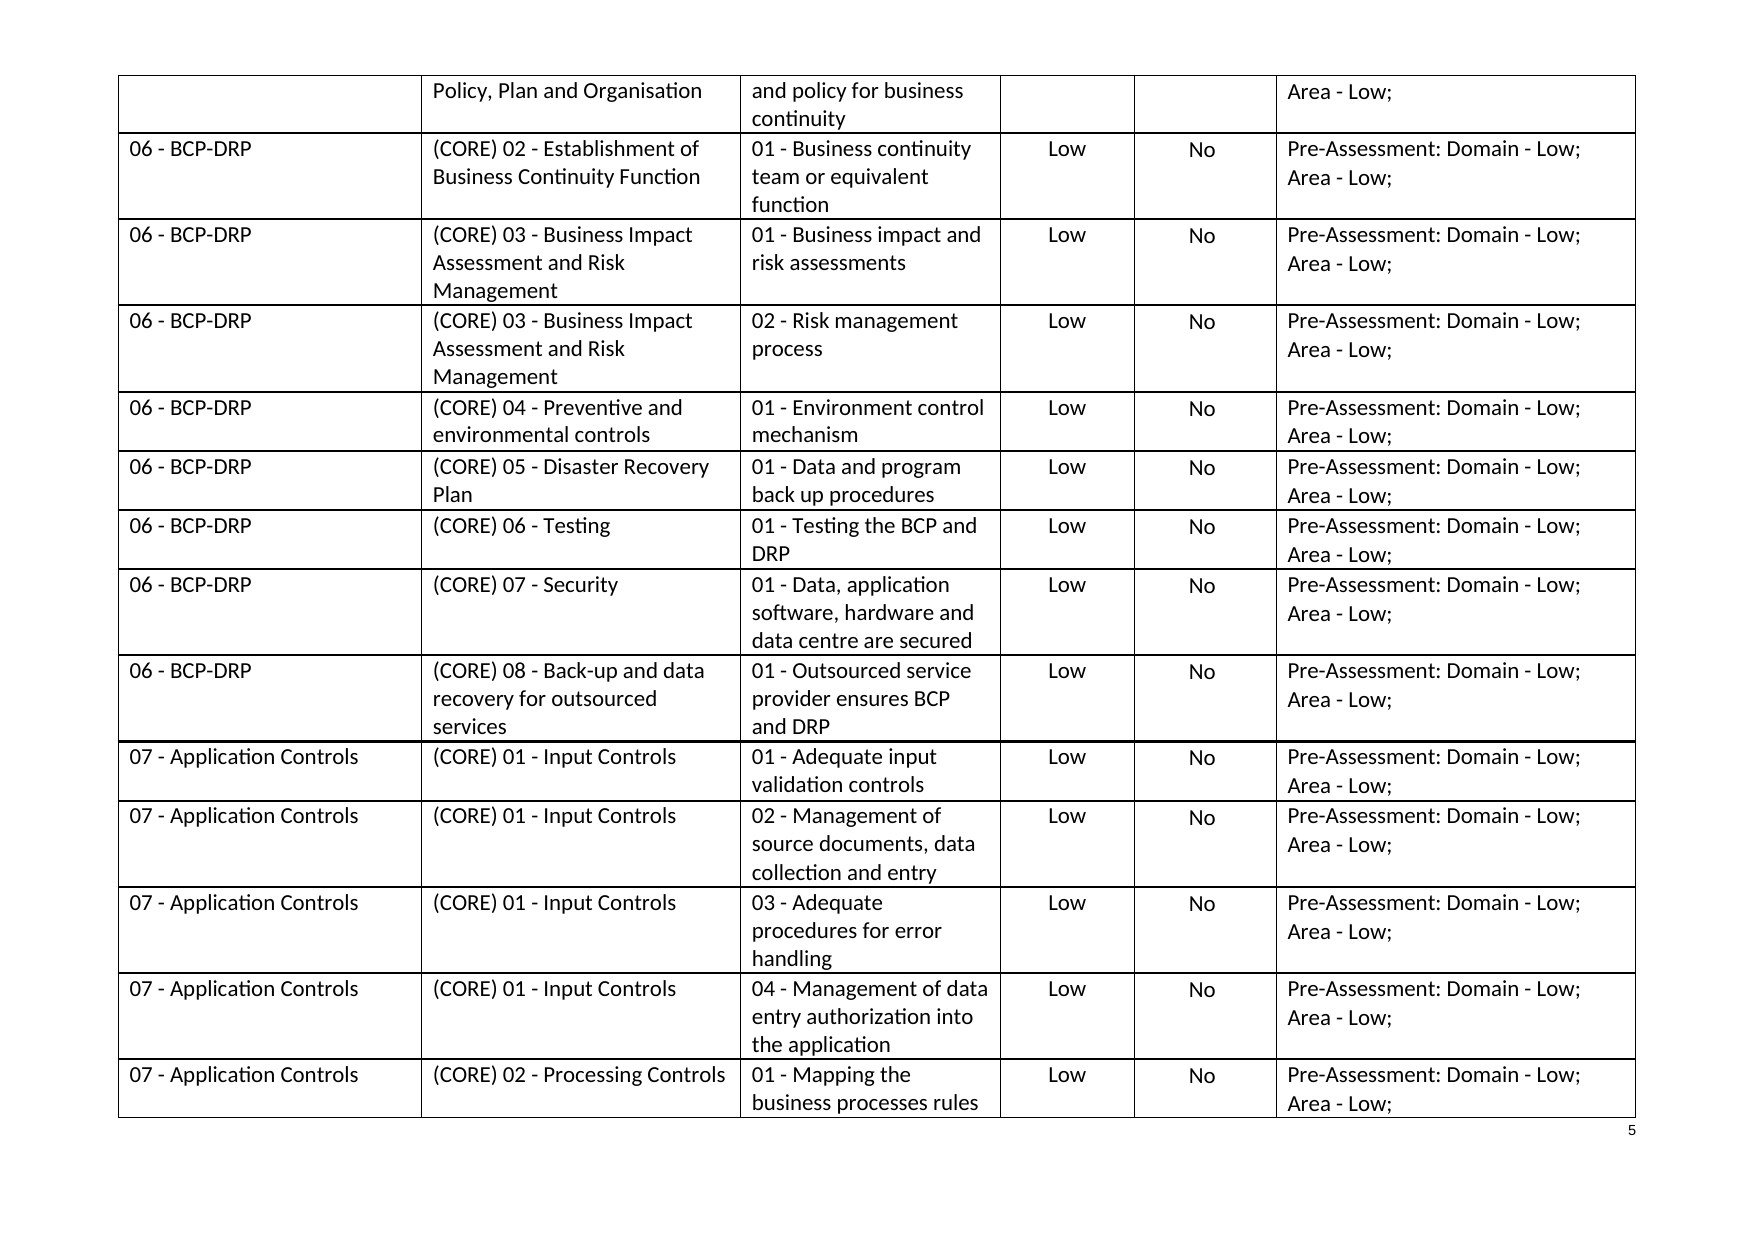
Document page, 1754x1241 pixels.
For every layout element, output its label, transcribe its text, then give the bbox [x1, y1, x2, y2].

table_header No [1135, 974, 1276, 1058]
table_header (CORE) 04 - Preventive and environmental controls [422, 393, 740, 450]
table_header [1001, 76, 1134, 132]
table_header 07 - Application Controls [119, 1060, 421, 1117]
table_header 01 - Testing the BCP and DRP [741, 511, 1000, 568]
table_header Pre-Assessment: Domain - Low; Area - Low; [1277, 743, 1635, 799]
table_header Pre-Assessment: Domain - Low; Area - Low; [1277, 1060, 1635, 1117]
table_header (CORE) 03 - Business Impact Assessment and Risk Management [422, 306, 740, 391]
table_header 07 - Application Controls [119, 888, 421, 972]
table_header No [1135, 134, 1276, 218]
table_header and policy for business continuity [741, 76, 1000, 132]
table_header No [1135, 306, 1276, 391]
table_header No [1135, 511, 1276, 568]
table_header No [1135, 393, 1276, 450]
table_header 06 - BCP-DRP [119, 134, 421, 218]
table_header (CORE) 01 - Input Controls [422, 802, 740, 886]
table_header Low [1001, 393, 1134, 450]
table_header 03 - Adequate procedures for error handling [741, 888, 1000, 972]
table_header (CORE) 03 - Business Impact Assessment and Risk Management [422, 220, 740, 304]
table_header No [1135, 570, 1276, 654]
table_header Pre-Assessment: Domain - Low; Area - Low; [1277, 974, 1635, 1058]
table_header (CORE) 01 - Input Controls [422, 974, 740, 1058]
table_header Pre-Assessment: Domain - Low; Area - Low; [1277, 393, 1635, 450]
table_header 01 - Outsourced service provider ensures BCP and DRP [741, 656, 1000, 740]
table_header 06 - BCP-DRP [119, 452, 421, 509]
table_header Low [1001, 974, 1134, 1058]
table_header (CORE) 08 - Back-up and data recovery for outsourced services [422, 656, 740, 740]
table_header 06 - BCP-DRP [119, 656, 421, 740]
table_header 06 - BCP-DRP [119, 570, 421, 654]
table_header 01 - Data and program back up procedures [741, 452, 1000, 509]
table_header Low [1001, 306, 1134, 391]
table_header 01 - Business impact and risk assessments [741, 220, 1000, 304]
table_header (CORE) 05 - Disaster Recovery Plan [422, 452, 740, 509]
table_header 01 - Data, application software, hardware and data centre are secured [741, 570, 1000, 654]
table_header (CORE) 01 - Input Controls [422, 743, 740, 799]
table_header [119, 76, 421, 132]
table_header 01 - Mapping the business processes rules [741, 1060, 1000, 1117]
table_header Area - Low; [1277, 76, 1635, 132]
table_header Pre-Assessment: Domain - Low; Area - Low; [1277, 570, 1635, 654]
table_header 06 - BCP-DRP [119, 511, 421, 568]
table_header No [1135, 743, 1276, 799]
table_header 01 - Adequate input validation controls [741, 743, 1000, 799]
table_header 07 - Application Controls [119, 743, 421, 799]
table_header Pre-Assessment: Domain - Low; Area - Low; [1277, 802, 1635, 886]
table_header Low [1001, 743, 1134, 799]
table_header Low [1001, 452, 1134, 509]
table_header Pre-Assessment: Domain - Low; Area - Low; [1277, 134, 1635, 218]
table_header 04 - Management of data entry authorization into the application [741, 974, 1000, 1058]
table_header Policy, Plan and Organisation [422, 76, 740, 132]
table_header No [1135, 1060, 1276, 1117]
table_header Low [1001, 1060, 1134, 1117]
table_header Low [1001, 511, 1134, 568]
table_header 02 - Management of source documents, data collection and entry [741, 802, 1000, 886]
table_header (CORE) 02 - Processing Controls [422, 1060, 740, 1117]
table_header 07 - Application Controls [119, 802, 421, 886]
table_header Pre-Assessment: Domain - Low; Area - Low; [1277, 452, 1635, 509]
table_header Low [1001, 134, 1134, 218]
table_header [1135, 76, 1276, 132]
table_header 01 - Environment control mechanism [741, 393, 1000, 450]
table_header 06 - BCP-DRP [119, 306, 421, 391]
table_header Pre-Assessment: Domain - Low; Area - Low; [1277, 511, 1635, 568]
table_header 01 - Business continuity team or equivalent function [741, 134, 1000, 218]
table_header 07 - Application Controls [119, 974, 421, 1058]
table_header (CORE) 07 - Security [422, 570, 740, 654]
table_header No [1135, 802, 1276, 886]
table_header 02 - Risk management process [741, 306, 1000, 391]
table_header Pre-Assessment: Domain - Low; Area - Low; [1277, 220, 1635, 304]
table_header Pre-Assessment: Domain - Low; Area - Low; [1277, 306, 1635, 391]
table_header 06 - BCP-DRP [119, 393, 421, 450]
table_header 06 - BCP-DRP [119, 220, 421, 304]
table_header No [1135, 656, 1276, 740]
table_header Low [1001, 888, 1134, 972]
table_header No [1135, 220, 1276, 304]
table_header Low [1001, 802, 1134, 886]
table_header Low [1001, 656, 1134, 740]
table_header Pre-Assessment: Domain - Low; Area - Low; [1277, 656, 1635, 740]
table_header Pre-Assessment: Domain - Low; Area - Low; [1277, 888, 1635, 972]
table_header (CORE) 01 - Input Controls [422, 888, 740, 972]
table_header Low [1001, 220, 1134, 304]
table_header No [1135, 888, 1276, 972]
table_header No [1135, 452, 1276, 509]
table_header (CORE) 02 - Establishment of Business Continuity Function [422, 134, 740, 218]
table_header (CORE) 06 - Testing [422, 511, 740, 568]
table_header Low [1001, 570, 1134, 654]
